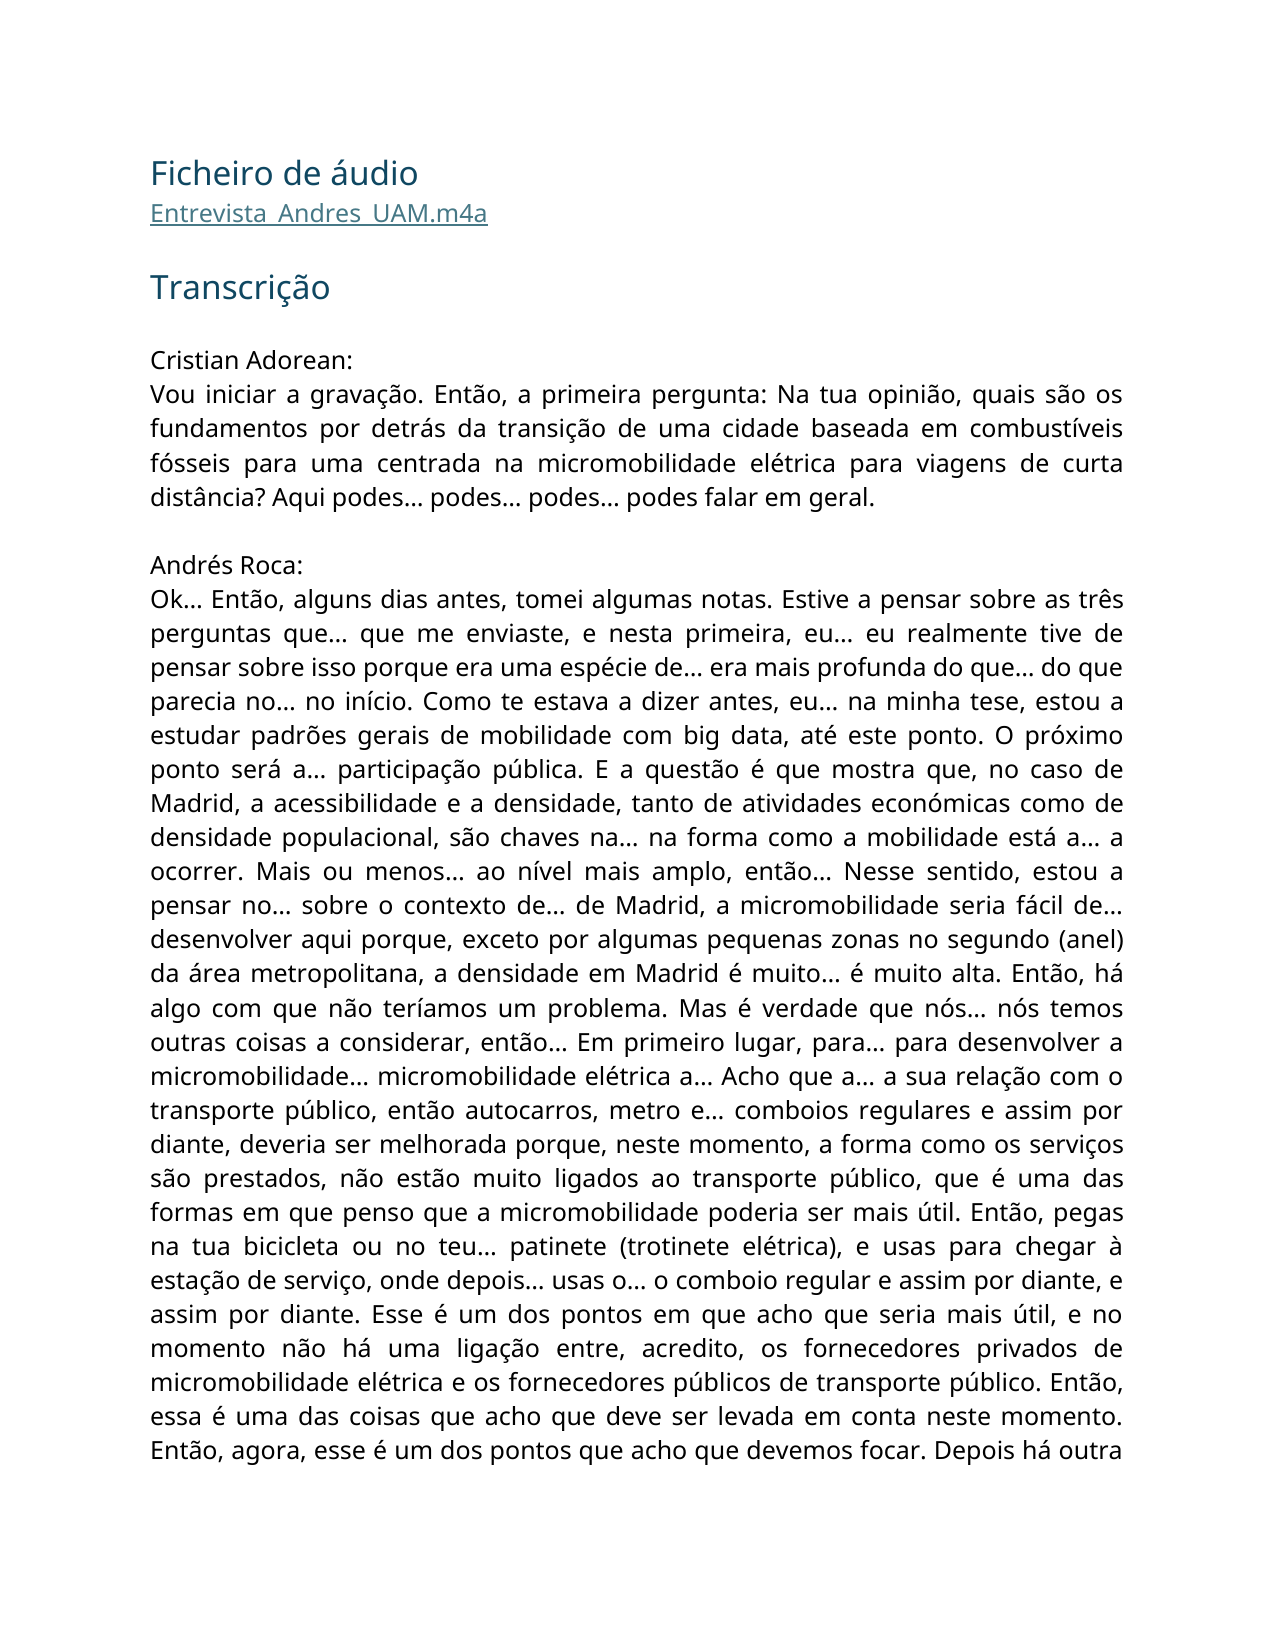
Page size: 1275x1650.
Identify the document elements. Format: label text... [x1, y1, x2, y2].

text Ok… Então, alguns dias antes, tomei algumas notas. Estive a pensar sobre as três perguntas que… que me enviaste, e nesta primeira, eu… eu realmente tive de pensar sobre isso porque era uma espécie de… era mais profunda do que… do que parecia no… no início. Como te estava a dizer antes, eu… na minha tese, estou a estudar padrões gerais de mobilidade com big data, até este ponto. O próximo ponto será a… participação pública. E a questão é que mostra que, no caso de Madrid, a acessibilidade e a densidade, tanto de atividades económicas como de densidade populacional, são chaves na… na forma como a mobilidade está a… a ocorrer. Mais ou menos… ao nível mais amplo, então… Nesse sentido, estou a pensar no… sobre o contexto de… de Madrid, a micromobilidade seria fácil de… desenvolver aqui porque, exceto por algumas pequenas zonas no segundo (anel) da área metropolitana, a densidade em Madrid é muito… é muito alta. Então, há algo com que não teríamos um problema. Mas é verdade que nós… nós temos outras coisas a considerar, então… Em primeiro lugar, para… para desenvolver a micromobilidade… micromobilidade elétrica a… Acho que a… a sua relação com o transporte público, então autocarros, metro e… comboios regulares e assim por diante, deveria ser melhorada porque, neste momento, a forma como os serviços são prestados, não estão muito ligados ao transporte público, que é uma das formas em que penso que a micromobilidade poderia ser mais útil. Então, pegas na tua bicicleta ou no teu… patinete (trotinete elétrica), e usas para chegar à estação de serviço, onde depois… usas o… o comboio regular e assim por diante, e assim por diante. Esse é um dos pontos em que acho que seria mais útil, e no momento não há uma ligação entre, acredito, os fornecedores privados de micromobilidade elétrica e os fornecedores públicos de transporte público. Então, essa é uma das coisas que acho que deve ser levada em conta neste momento. Então, agora, esse é um dos pontos que acho que devemos focar. Depois há outra [150, 581, 1125, 1467]
text Ficheiro de áudio [150, 150, 1125, 195]
text Transcrição [150, 263, 1125, 309]
text Entrevista_Andres_UAM.m4a [150, 195, 1125, 229]
text Vou iniciar a gravação. Então, a primeira pergunta: Na tua opinião, quais são os fundamentos por detrás da transição de uma cidade baseada em combustíveis fósseis para uma centrada na micromobilidade elétrica para viagens de curta distância? Aqui podes… podes… podes… podes falar em geral. [150, 377, 1125, 513]
text Cristian Adorean: [150, 343, 1125, 377]
text Andrés Roca: [150, 547, 1125, 581]
